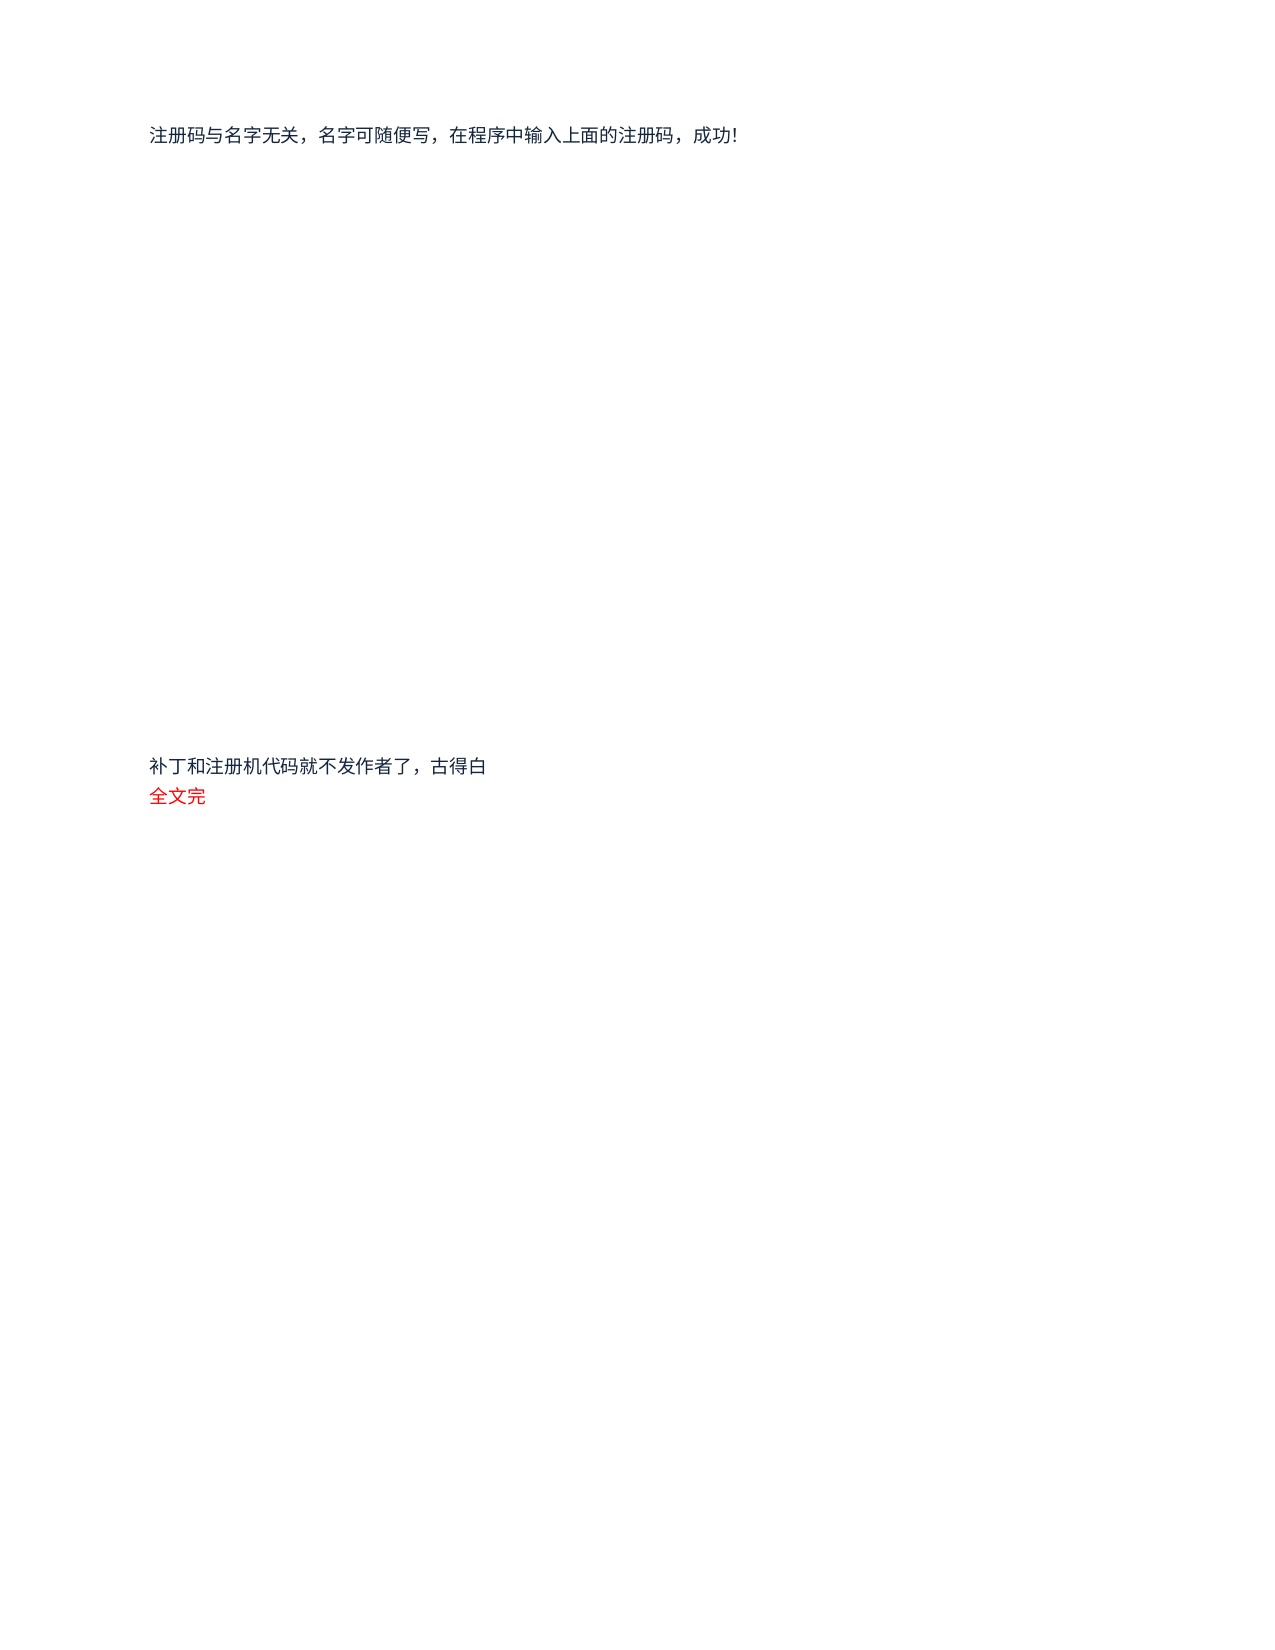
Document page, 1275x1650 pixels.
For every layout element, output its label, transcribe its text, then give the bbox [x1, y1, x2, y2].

text 注册码与名字无关，名字可随便写，在程序中输入上面的注册码，成功！ 补丁和注册机代码就不发作者了，古得白 全文完 [149, 118, 1126, 809]
